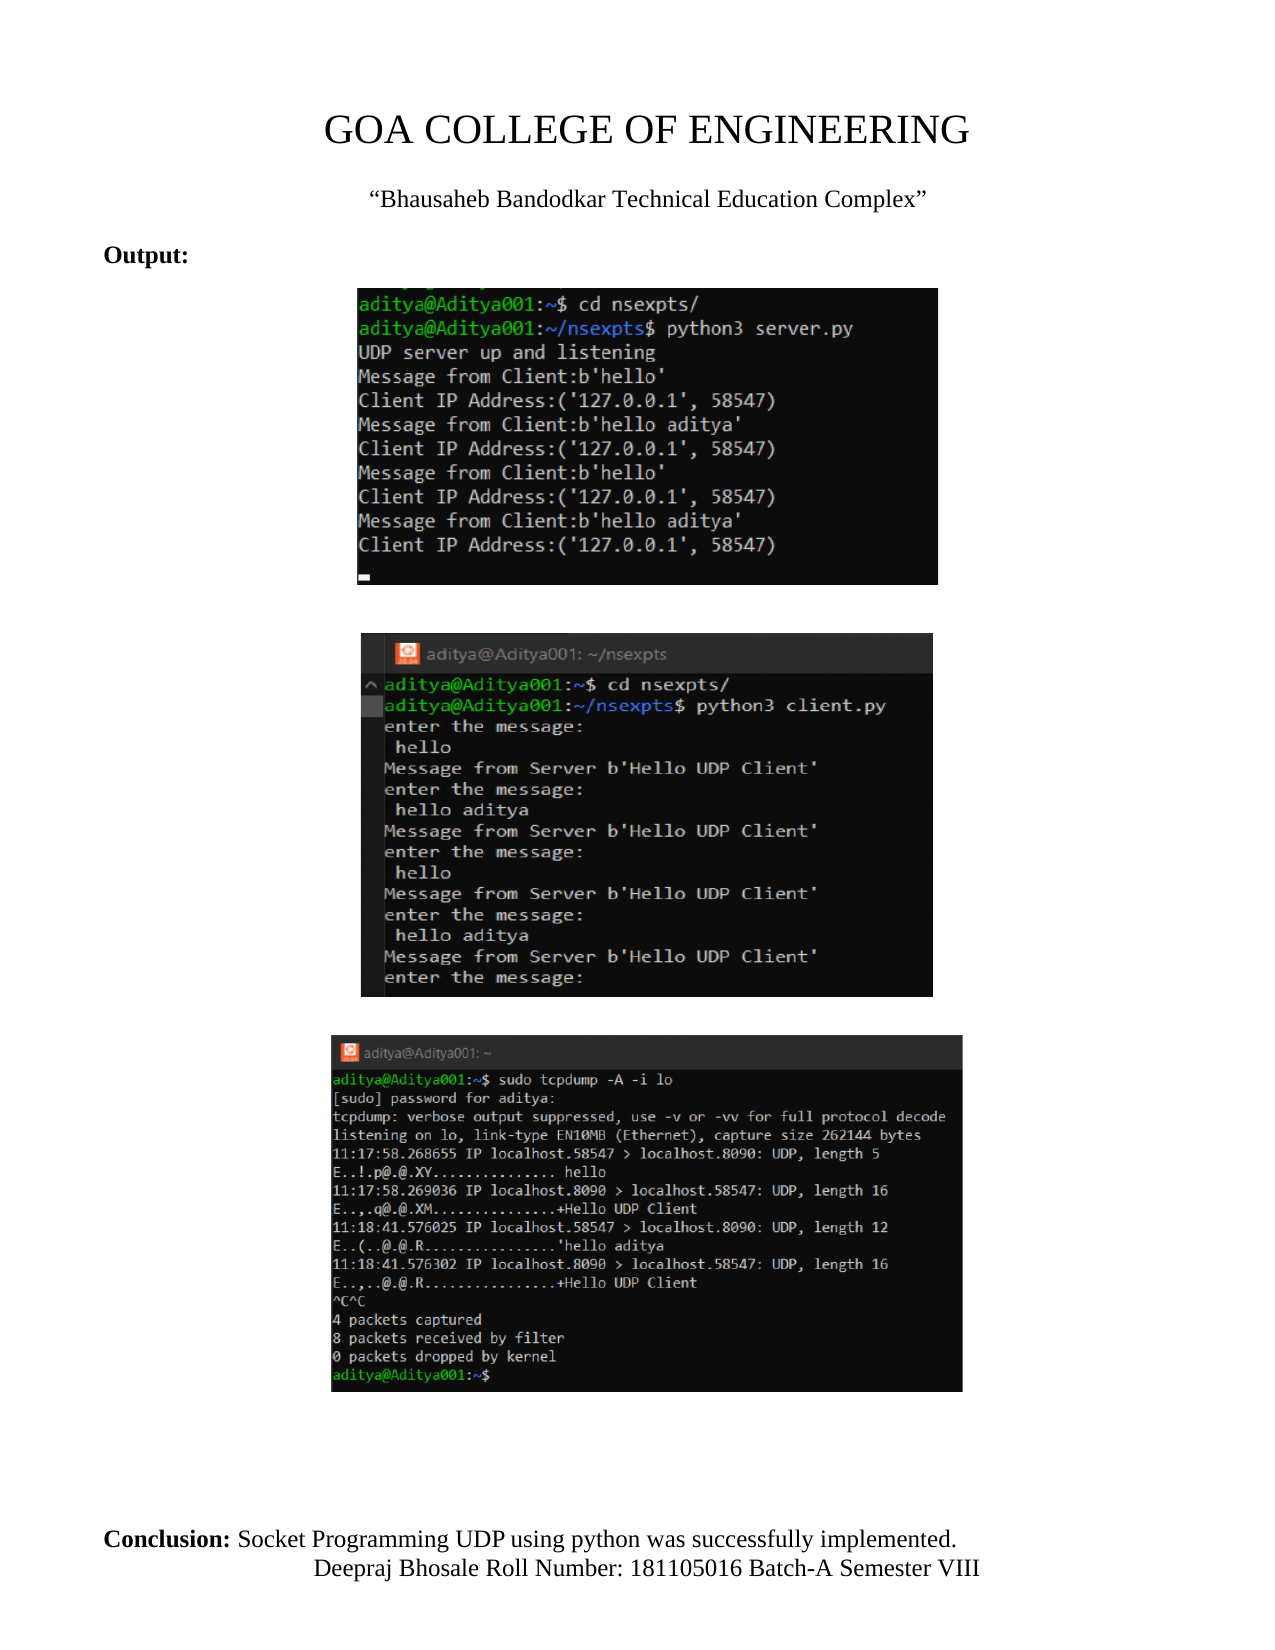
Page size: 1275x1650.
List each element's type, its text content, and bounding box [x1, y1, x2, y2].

picture [355, 288, 939, 585]
picture [331, 1035, 963, 1392]
text Conclusion: Socket Programming UDP using python was successfully implemented. [103, 1524, 1191, 1553]
picture [360, 633, 933, 998]
text Output: [103, 240, 1191, 269]
